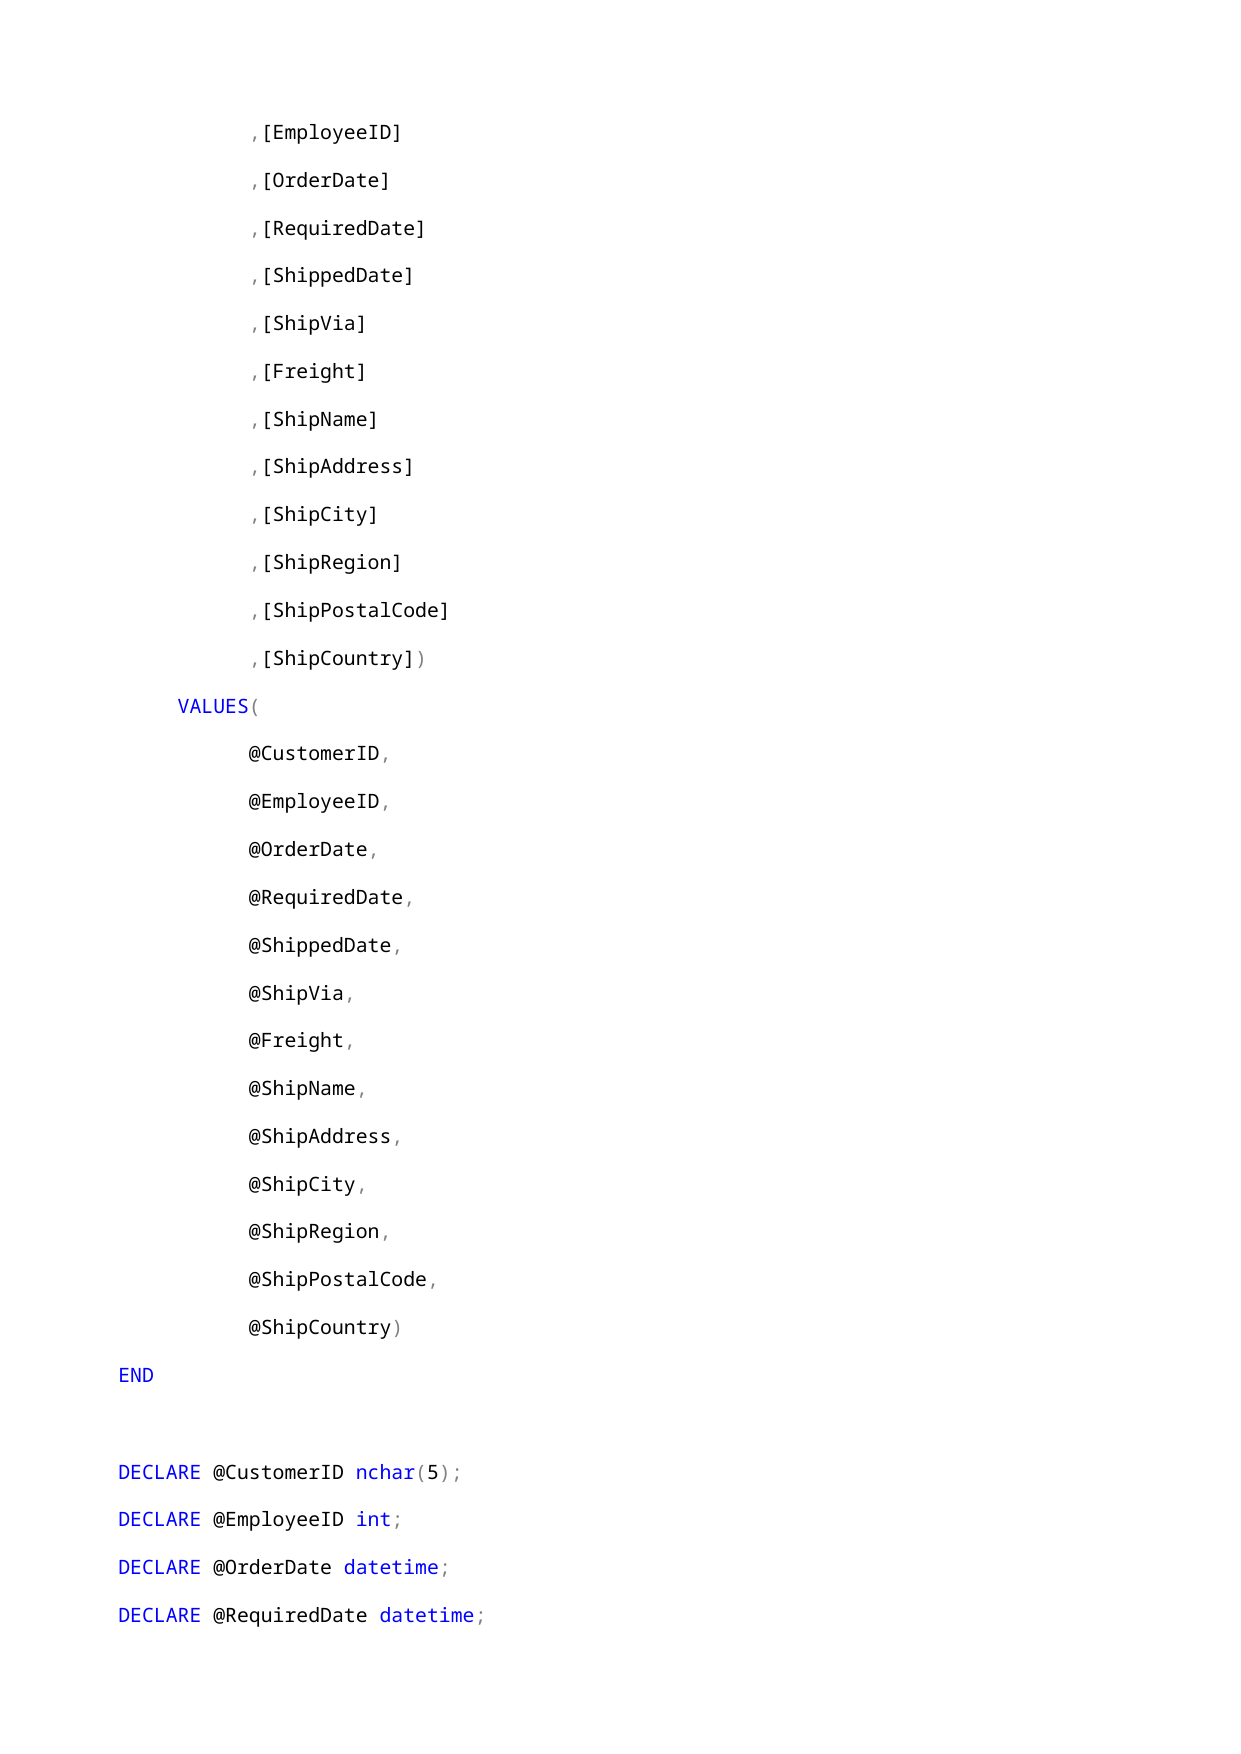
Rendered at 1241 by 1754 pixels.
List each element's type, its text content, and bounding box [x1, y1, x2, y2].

text ,[ShipName] [118, 405, 1122, 432]
text @ShipAddress, [118, 1122, 1122, 1149]
text ,[RequiredDate] [118, 214, 1122, 241]
text ,[ShippedDate] [118, 262, 1122, 288]
text ,[ShipCountry]) [118, 644, 1122, 671]
text END [118, 1361, 1122, 1388]
text @RequiredDate, [118, 883, 1122, 910]
text DECLARE @EmployeeID int; [118, 1506, 1122, 1533]
text @Freight, [118, 1027, 1122, 1053]
text ,[EmployeeID] [118, 118, 1122, 145]
text ,[ShipRegion] [118, 548, 1122, 575]
text ,[ShipVia] [118, 309, 1122, 336]
text ,[ShipAddress] [118, 453, 1122, 480]
text @ShipRegion, [118, 1218, 1122, 1245]
text ,[Freight] [118, 357, 1122, 384]
text @ShippedDate, [118, 931, 1122, 958]
text @ShipCity, [118, 1170, 1122, 1197]
text @ShipCountry) [118, 1313, 1122, 1340]
text @ShipName, [118, 1074, 1122, 1101]
text ,[ShipCity] [118, 501, 1122, 528]
text @OrderDate, [118, 835, 1122, 862]
text @ShipVia, [118, 979, 1122, 1006]
text DECLARE @CustomerID nchar(5); [118, 1458, 1122, 1485]
text ,[OrderDate] [118, 166, 1122, 193]
text @EmployeeID, [118, 787, 1122, 814]
text @ShipPostalCode, [118, 1266, 1122, 1293]
text VALUES( [118, 692, 1122, 719]
text DECLARE @RequiredDate datetime; [118, 1601, 1122, 1628]
text @CustomerID, [118, 740, 1122, 767]
text DECLARE @OrderDate datetime; [118, 1553, 1122, 1581]
text ,[ShipPostalCode] [118, 596, 1122, 623]
